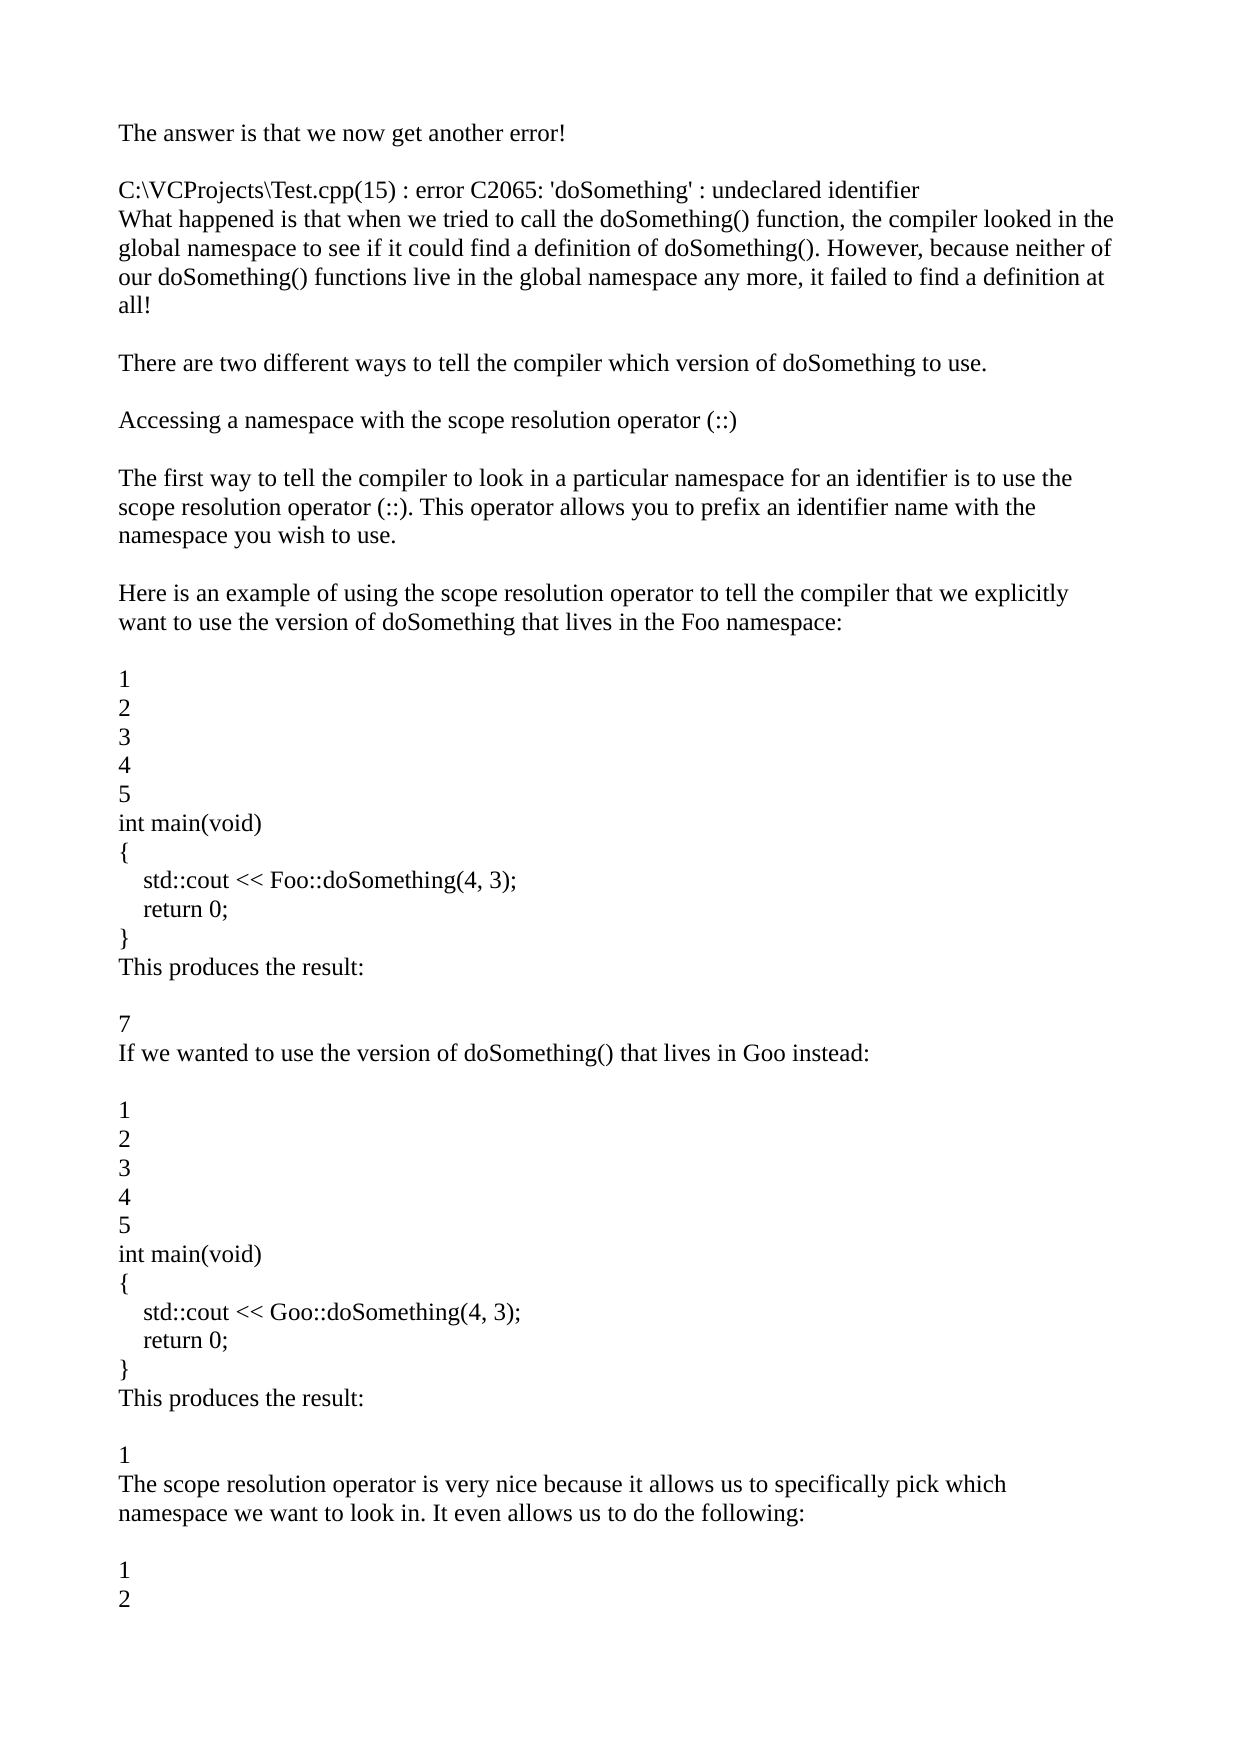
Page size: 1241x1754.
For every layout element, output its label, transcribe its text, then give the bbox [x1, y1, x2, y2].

text } [118, 1354, 1122, 1383]
text 2 [118, 693, 1122, 722]
text C:\VCProjects\Test.cpp(15) : error C2065: 'doSomething' : undeclared identifier [118, 176, 1122, 204]
text The first way to tell the compiler to look in a particular namespace for an identifier is to use the scope resolution operator (::). This operator allows you to prefix an identifier name with the namespace you wish to use. [118, 463, 1122, 549]
text The answer is that we now get another error! [118, 118, 1122, 147]
text } [118, 923, 1122, 952]
text If we wanted to use the version of doSomething() that lives in Goo instead: [118, 1038, 1122, 1067]
text 3 [118, 1153, 1122, 1182]
text 5 [118, 779, 1122, 808]
text 2 [118, 1124, 1122, 1153]
text 1 [118, 1441, 1122, 1469]
text Here is an example of using the scope resolution operator to tell the compiler that we explicitly want to use the version of doSomething that lives in the Foo namespace: [118, 578, 1122, 636]
text std::cout << Foo::doSomething(4, 3); [118, 866, 1122, 894]
text This produces the result: [118, 1383, 1122, 1412]
text What happened is that when we tried to call the doSomething() function, the compiler looked in the global namespace to see if it could find a definition of doSomething(). However, because neither of our doSomething() functions live in the global namespace any more, it failed to find a definition at all! [118, 204, 1122, 319]
text 1 [118, 1096, 1122, 1124]
text 1 [118, 1556, 1122, 1584]
text int main(void) [118, 1239, 1122, 1268]
text 1 [118, 664, 1122, 693]
text 2 [118, 1584, 1122, 1613]
text 3 [118, 722, 1122, 751]
text 4 [118, 1182, 1122, 1211]
text This produces the result: [118, 952, 1122, 981]
text return 0; [118, 1326, 1122, 1354]
text 4 [118, 751, 1122, 779]
text int main(void) [118, 808, 1122, 837]
text 7 [118, 1009, 1122, 1038]
text 5 [118, 1211, 1122, 1239]
text { [118, 837, 1122, 866]
text The scope resolution operator is very nice because it allows us to specifically pick which namespace we want to look in. It even allows us to do the following: [118, 1469, 1122, 1527]
text Accessing a namespace with the scope resolution operator (::) [118, 406, 1122, 434]
text There are two different ways to tell the compiler which version of doSomething to use. [118, 348, 1122, 377]
text { [118, 1268, 1122, 1297]
text return 0; [118, 894, 1122, 923]
text std::cout << Goo::doSomething(4, 3); [118, 1297, 1122, 1326]
